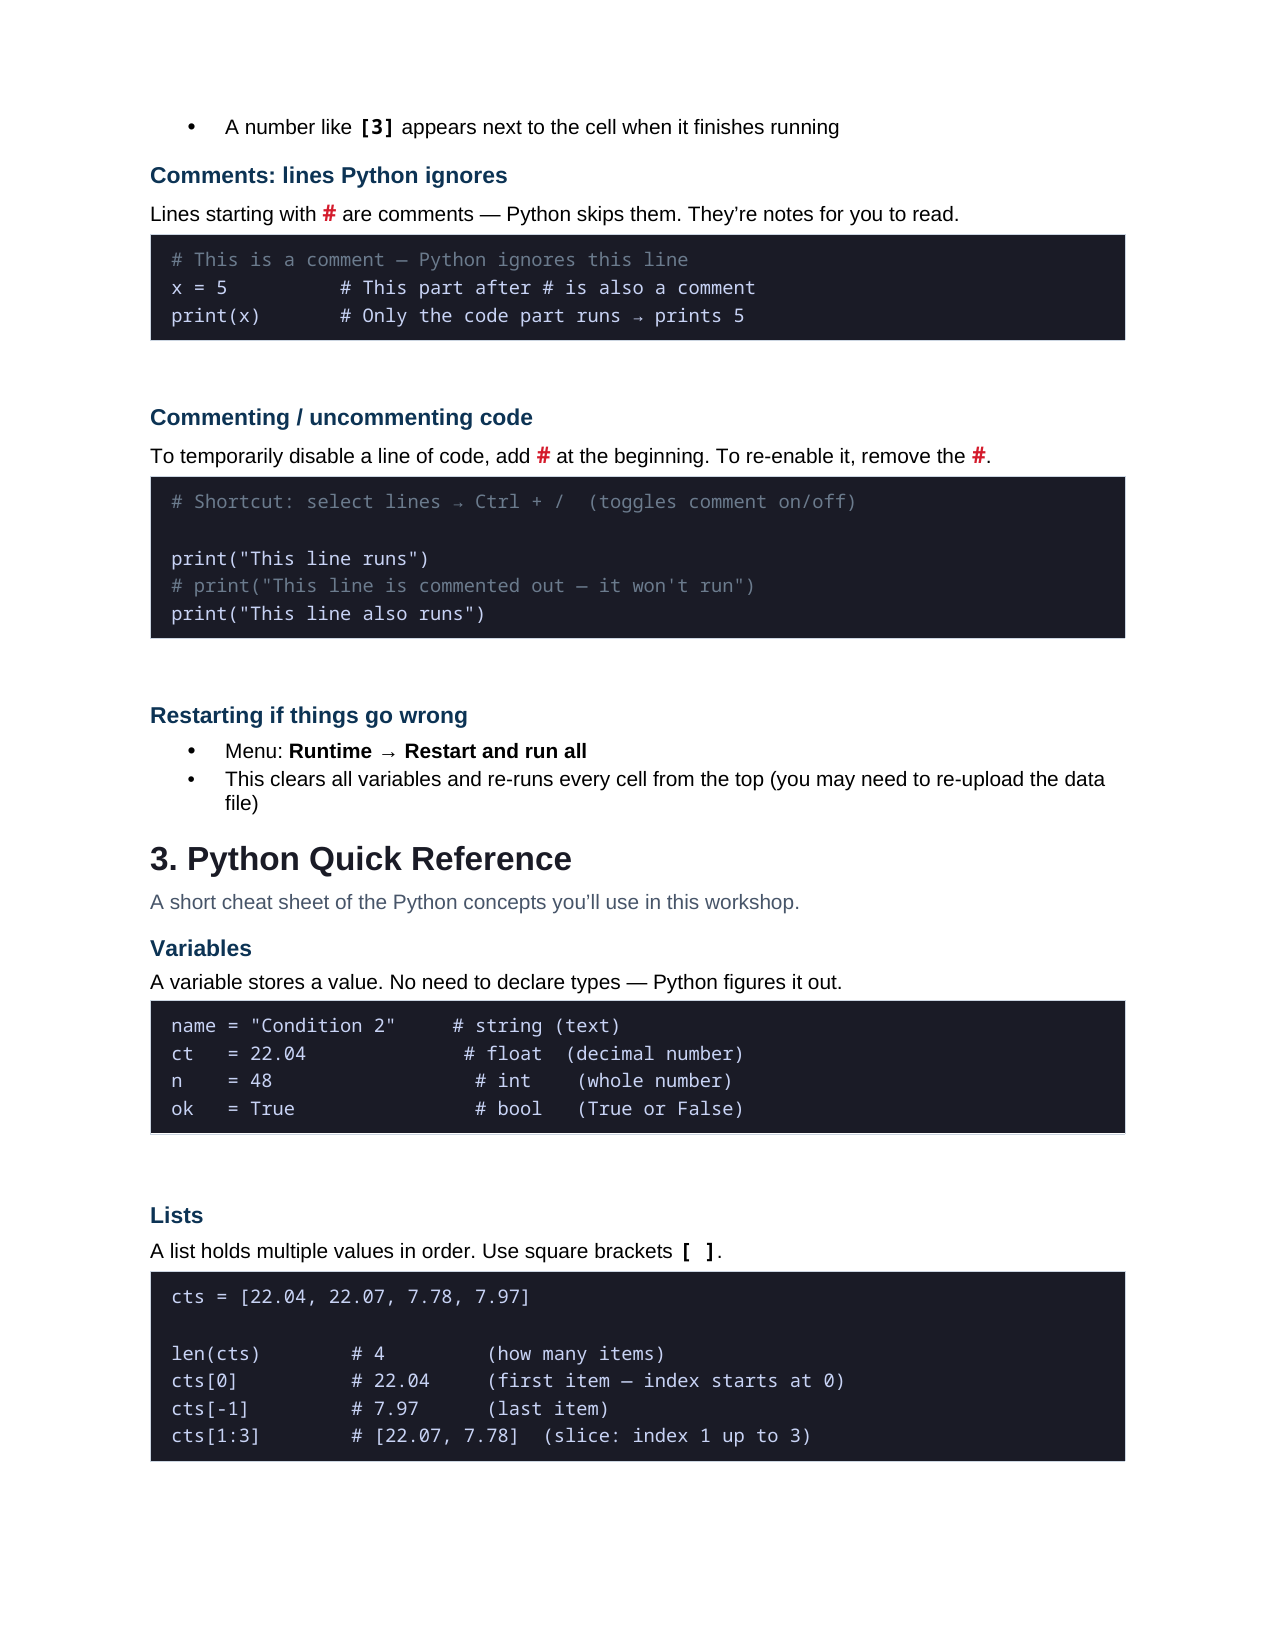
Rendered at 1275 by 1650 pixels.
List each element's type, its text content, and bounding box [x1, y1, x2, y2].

subtitle Comments: lines Python ignores [150, 162, 1125, 188]
subtitle Lists [150, 1202, 1125, 1228]
list This clears all variables and re-runs every cell from the top (you may need to re-upload the data file) [187, 766, 1125, 814]
text A list holds multiple values in order. Use square brackets [ ]. [150, 1236, 1125, 1265]
table_header # This is a comment — Python ignores this line x = 5 # This part after # is also a comment print(x) # Only the code part runs → prints 5 [151, 235, 1125, 340]
text Lines starting with # are comments — Python skips them. They’re notes for you to read. [150, 196, 1125, 228]
subtitle Restarting if things go wrong [150, 702, 1125, 728]
text To temporarily disable a line of code, add # at the beginning. To re-enable it, remove the #. [150, 439, 1125, 470]
subtitle 3. Python Quick Reference [150, 839, 1125, 878]
text A short cheat sheet of the Python concepts you’ll use in this workshop. [150, 890, 1125, 914]
table_header # Shortcut: select lines → Ctrl + / (toggles comment on/off) print("This line runs") # print("This line is commented out — it won't run") print("This line also runs") [151, 477, 1125, 638]
subtitle Variables [150, 935, 1125, 961]
list Menu: Runtime → Restart and run all [187, 737, 1125, 763]
table_header cts = [22.04, 22.07, 7.78, 7.97] len(cts) # 4 (how many items) cts[0] # 22.04 (first item — index starts at 0) cts[-1] # 7.97 (last item) cts[1:3] # [22.07, 7.78] (slice: index 1 up to 3) [151, 1272, 1125, 1461]
table_header name = "Condition 2" # string (text) ct = 22.04 # float (decimal number) n = 48 # int (whole number) ok = True # bool (True or False) [151, 1001, 1125, 1133]
subtitle Commenting / uncommenting code [150, 404, 1125, 430]
list A number like [3] appears next to the cell when it finishes running [187, 112, 1125, 141]
text A variable stores a value. No need to declare types — Python figures it out. [150, 970, 1125, 994]
